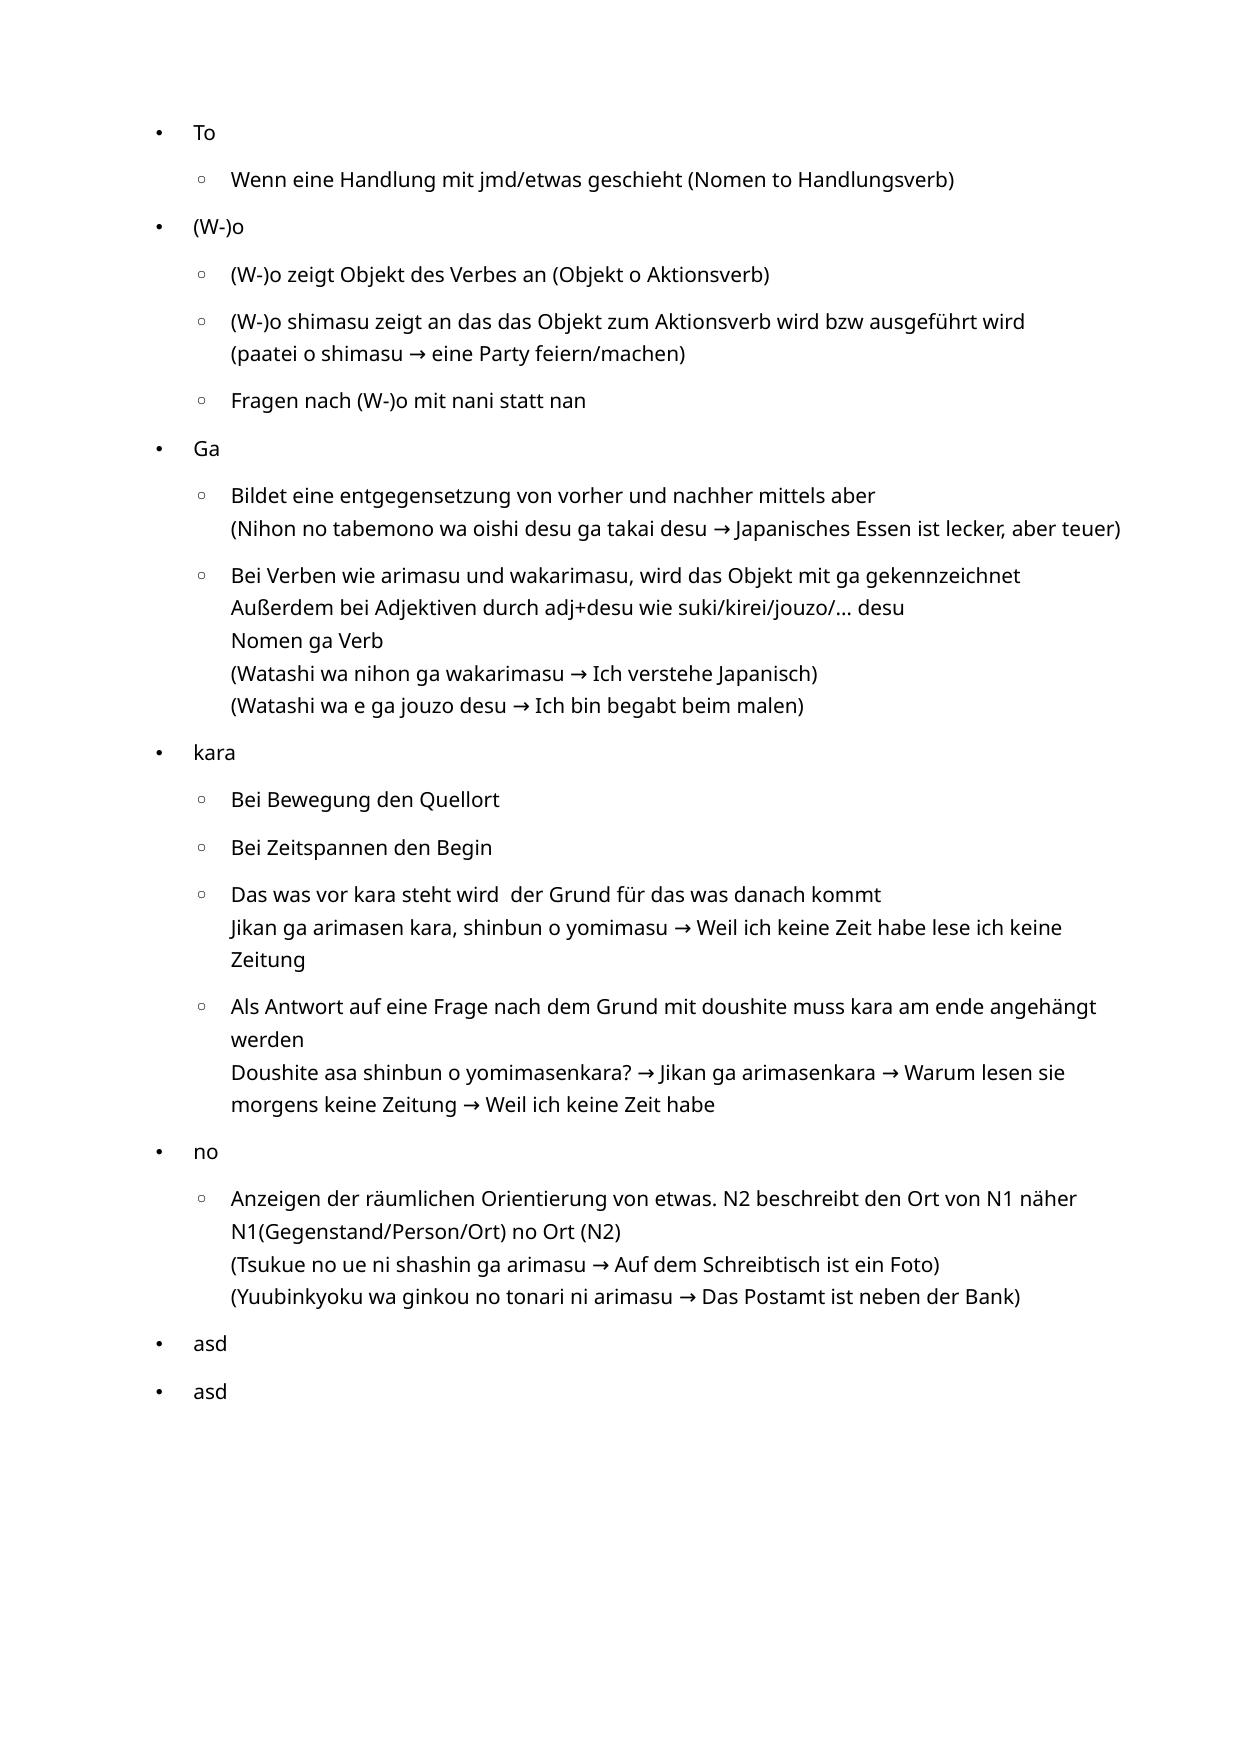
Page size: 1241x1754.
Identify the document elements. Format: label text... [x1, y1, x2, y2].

list Als Antwort auf eine Frage nach dem Grund mit doushite muss kara am ende angehängt werden Doushite asa shinbun o yomimasenkara? → Jikan ga arimasenkara → Warum lesen sie morgens keine Zeitung → Weil ich keine Zeit habe [193, 992, 1122, 1119]
list Bei Bewegung den Quellort [193, 786, 1122, 814]
list Bei Zeitspannen den Begin [193, 833, 1122, 861]
list Das was vor kara steht wird der Grund für das was danach kommt Jikan ga arimasen kara, shinbun o yomimasu → Weil ich keine Zeit habe lese ich keine Zeitung [193, 880, 1122, 974]
list Bildet eine entgegensetzung von vorher und nachher mittels aber (Nihon no tabemono wa oishi desu ga takai desu → Japanisches Essen ist lecker, aber teuer) [193, 481, 1122, 542]
list no [156, 1137, 1122, 1166]
list Wenn eine Handlung mit jmd/etwas geschieht (Nomen to Handlungsverb) [193, 165, 1122, 194]
list asd [156, 1329, 1122, 1358]
list (W-)o shimasu zeigt an das das Objekt zum Aktionsverb wird bzw ausgeführt wird (paatei o shimasu → eine Party feiern/machen) [193, 307, 1122, 368]
list (W-)o [156, 212, 1122, 241]
list (W-)o zeigt Objekt des Verbes an (Objekt o Aktionsverb) [193, 260, 1122, 288]
list asd [156, 1377, 1122, 1405]
list To [156, 118, 1122, 147]
list Ga [156, 434, 1122, 462]
list Fragen nach (W-)o mit nani statt nan [193, 387, 1122, 415]
list Bei Verben wie arimasu und wakarimasu, wird das Objekt mit ga gekennzeichnet Außerdem bei Adjektiven durch adj+desu wie suki/kirei/jouzo/… desu Nomen ga Verb (Watashi wa nihon ga wakarimasu → Ich verstehe Japanisch) (Watashi wa e ga jouzo desu → Ich bin begabt beim malen) [193, 561, 1122, 720]
list kara [156, 738, 1122, 767]
list Anzeigen der räumlichen Orientierung von etwas. N2 beschreibt den Ort von N1 näher N1(Gegenstand/Person/Ort) no Ort (N2) (Tsukue no ue ni shashin ga arimasu → Auf dem Schreibtisch ist ein Foto) (Yuubinkyoku wa ginkou no tonari ni arimasu → Das Postamt ist neben der Bank) [193, 1184, 1122, 1311]
